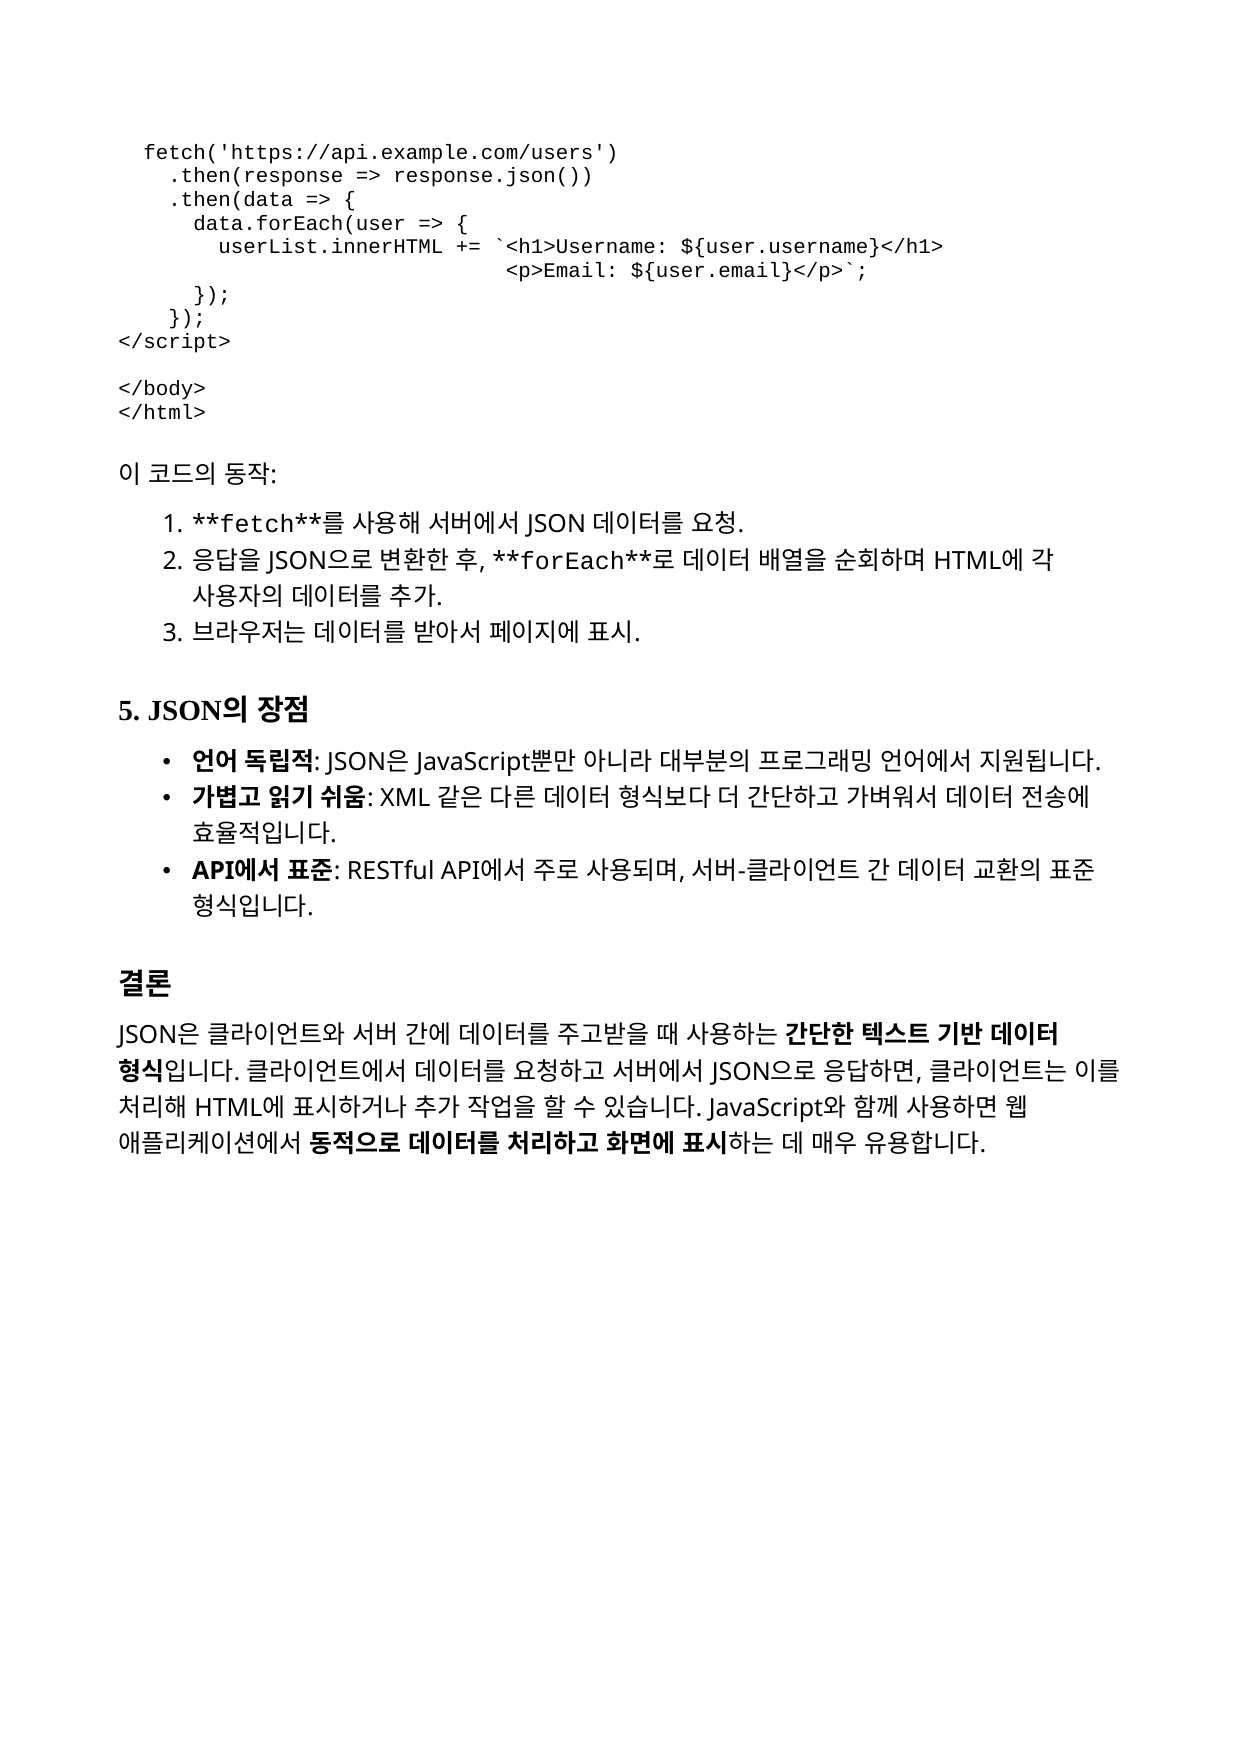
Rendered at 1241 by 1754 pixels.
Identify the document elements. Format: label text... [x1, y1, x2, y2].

list API에서 표준: RESTful API에서 주로 사용되며, 서버-클라이언트 간 데이터 교환의 표준 형식입니다. [162, 850, 1122, 923]
text .then(data => { [118, 189, 1122, 213]
text data.forEach(user => { [118, 213, 1122, 236]
text fetch('https://api.example.com/users') [118, 142, 1122, 165]
subtitle 5. JSON의 장점 [118, 687, 1122, 729]
text </body> [118, 378, 1122, 402]
text JSON은 클라이언트와 서버 간에 데이터를 주고받을 때 사용하는 간단한 텍스트 기반 데이터 형식입니다. 클라이언트에서 데이터를 요청하고 서버에서 JSON으로 응답하면, 클라이언트는 이를 처리해 HTML에 표시하거나 추가 작업을 할 수 있습니다. JavaScript와 함께 사용하면 웹 애플리케이션에서 동적으로 데이터를 처리하고 화면에 표시하는 데 매우 유용합니다. [118, 1015, 1122, 1160]
text }); [118, 284, 1122, 307]
text }); [118, 307, 1122, 331]
list 응답을 JSON으로 변환한 후, **forEach**로 데이터 배열을 순회하며 HTML에 각 사용자의 데이터를 추가. [162, 540, 1122, 613]
list **fetch**를 사용해 서버에서 JSON 데이터를 요청. [162, 504, 1122, 540]
text userList.innerHTML += `<h1>Username: ${user.username}</h1> [118, 236, 1122, 260]
list 언어 독립적: JSON은 JavaScript뿐만 아니라 대부분의 프로그래밍 언어에서 지원됩니다. [162, 741, 1122, 778]
text 이 코드의 동작: [118, 455, 1122, 491]
text </html> [118, 402, 1122, 426]
text <p>Email: ${user.email}</p>`; [118, 260, 1122, 284]
text .then(response => response.json()) [118, 165, 1122, 189]
text </script> [118, 331, 1122, 354]
subtitle 결론 [118, 960, 1122, 1002]
list 브라우저는 데이터를 받아서 페이지에 표시. [162, 613, 1122, 649]
list 가볍고 읽기 쉬움: XML 같은 다른 데이터 형식보다 더 간단하고 가벼워서 데이터 전송에 효율적입니다. [162, 778, 1122, 850]
